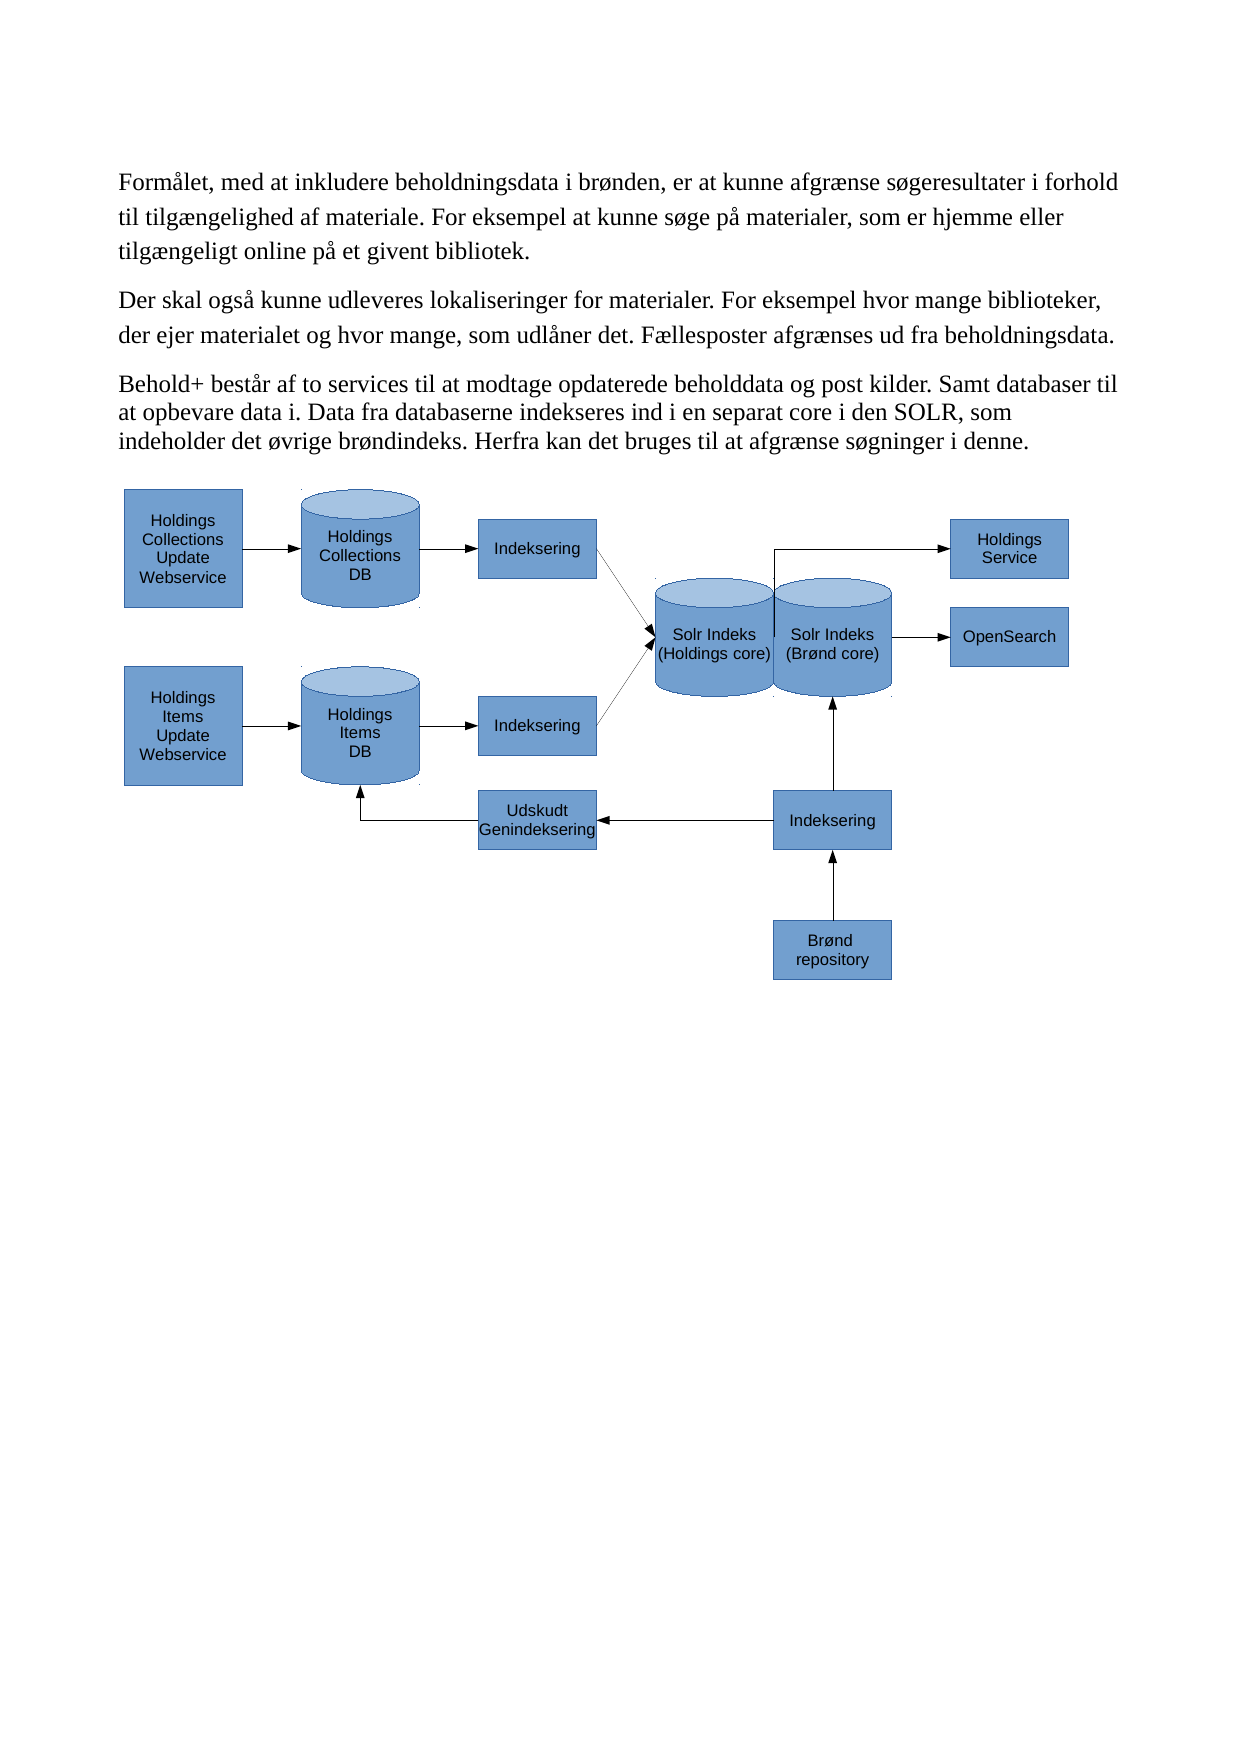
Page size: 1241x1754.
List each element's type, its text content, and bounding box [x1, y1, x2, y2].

text Formålet, med at inkludere beholdningsdata i brønden, er at kunne afgrænse søgeresultater i forhold til tilgængelighed af materiale. For eksempel at kunne søge på materialer, som er hjemme eller tilgængeligt online på et givent bibliotek. [118, 167, 1122, 265]
text Der skal også kunne udleveres lokaliseringer for materialer. For eksempel hvor mange biblioteker, der ejer materialet og hvor mange, som udlåner det. Fællesposter afgrænses ud fra beholdningsdata. [118, 285, 1122, 348]
text Behold+ består af to services til at modtage opdaterede beholddata og post kilder. Samt databaser til at opbevare data i. Data fra databaserne indekseres ind i en separat core i den SOLR, som indeholder det øvrige brøndindeks. Herfra kan det bruges til at afgrænse søgninger i denne. [118, 369, 1122, 455]
